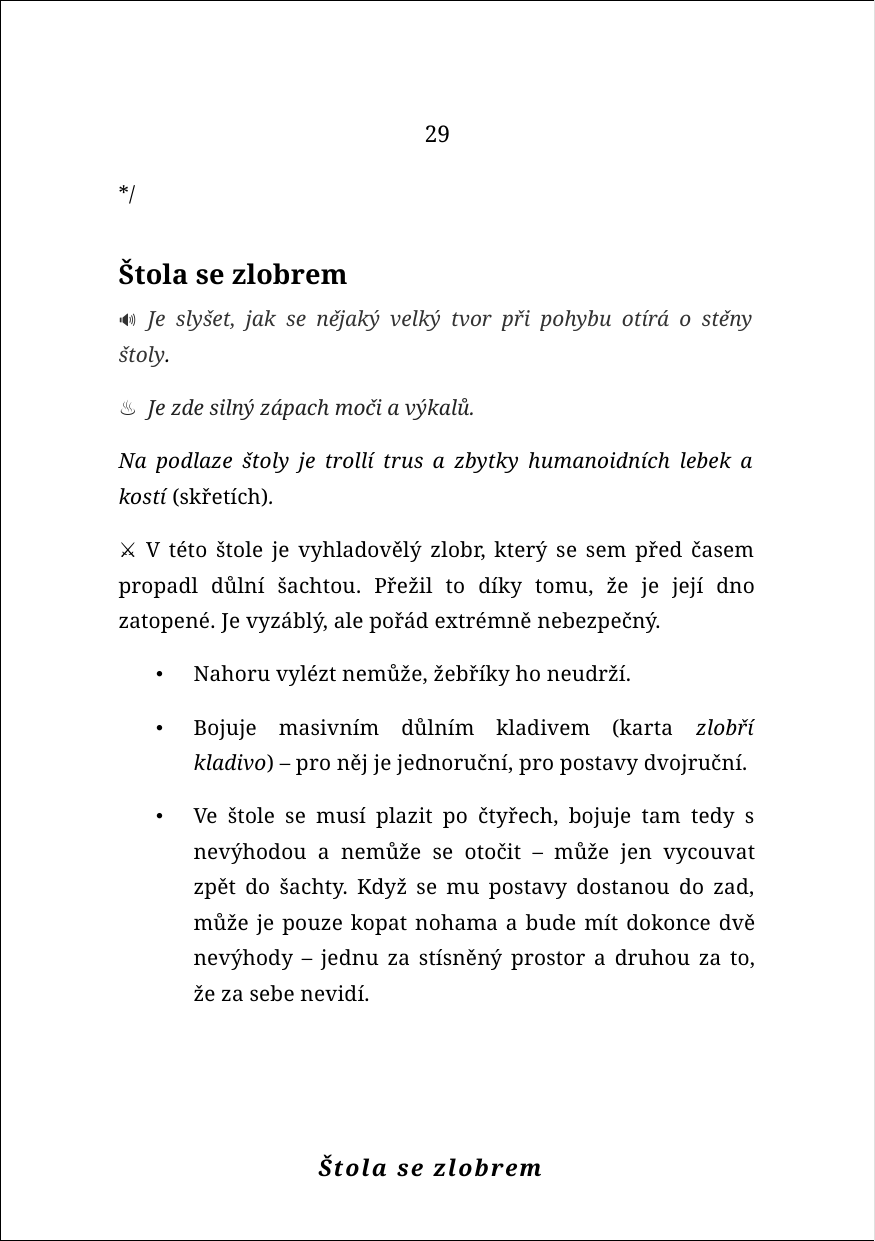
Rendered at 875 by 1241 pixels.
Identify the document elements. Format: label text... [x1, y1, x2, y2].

list Ve štole se musí plazit po čtyřech, bojuje tam tedy s nevýhodou a nemůže se otočit – může jen vycouvat zpět do šachty. Když se mu postavy dostanou do zad, může je pouze kopat nohama a bude mít dokonce dvě nevýhody – jednu za stísněný prostor a druhou za to, že za sebe nevidí. [156, 801, 756, 1007]
list Nahoru vylézt nemůže, žebříky ho neudrží. [156, 659, 756, 688]
text Na podlaze štoly je trollí trus a zbytky humanoidních lebek a kostí (skřetích). [118, 446, 756, 510]
text 🔊 Je slyšet, jak se nějaký velký tvor při pohybu otírá o stěny štoly. [118, 304, 756, 368]
text ⚔ V této štole je vyhladovělý zlobr, který se sem před časem propadl důlní šachtou. Přežil to díky tomu, že je její dno zatopené. Je vyzáblý, ale pořád extrémně nebezpečný. [118, 535, 756, 635]
subtitle Štola se zlobrem [118, 256, 756, 293]
text ♨ Je zde silný zápach moči a výkalů. [118, 393, 756, 422]
text */ [118, 179, 756, 207]
list Bojuje masivním důlním kladivem (karta zlobří kladivo) – pro něj je jednoruční, pro postavy dvojruční. [156, 713, 756, 777]
